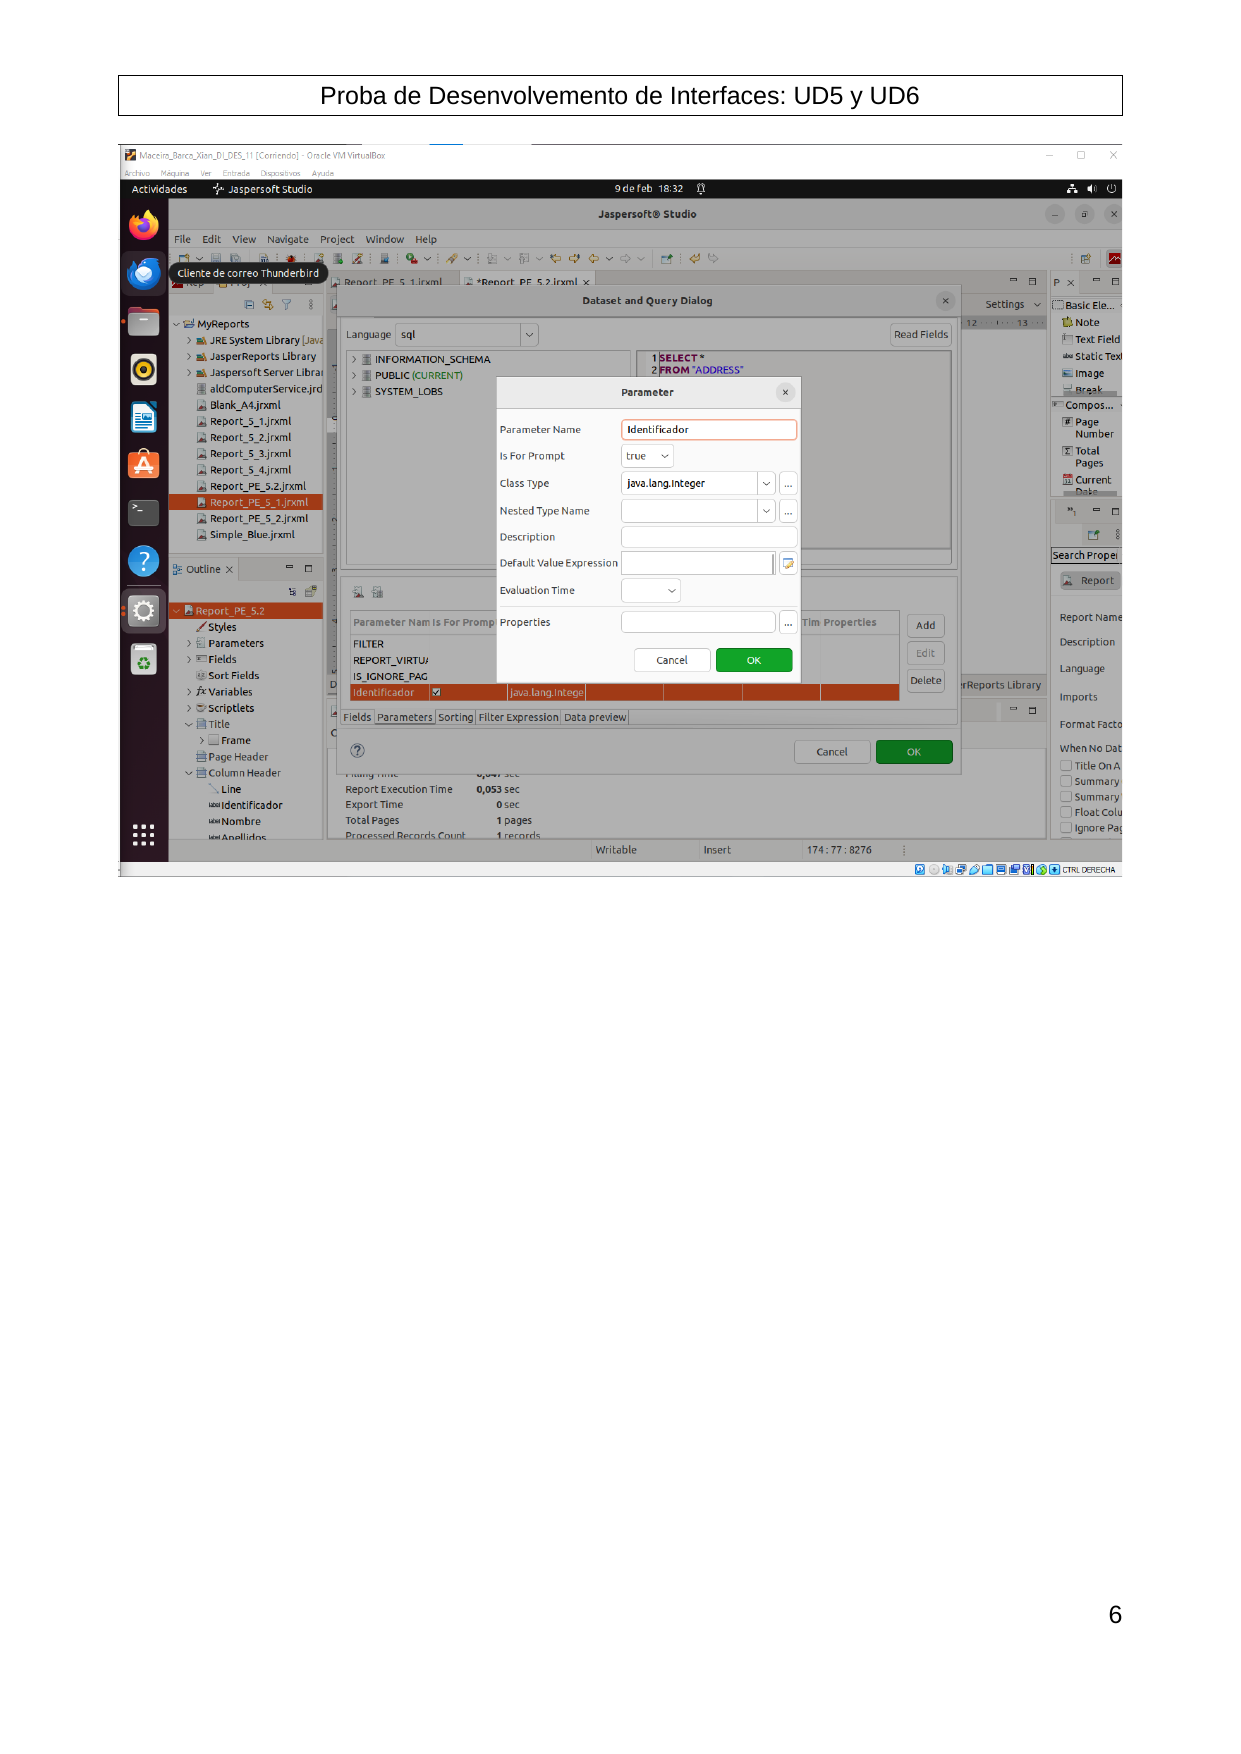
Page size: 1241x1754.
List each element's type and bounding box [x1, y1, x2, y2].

picture [118, 144, 1123, 877]
